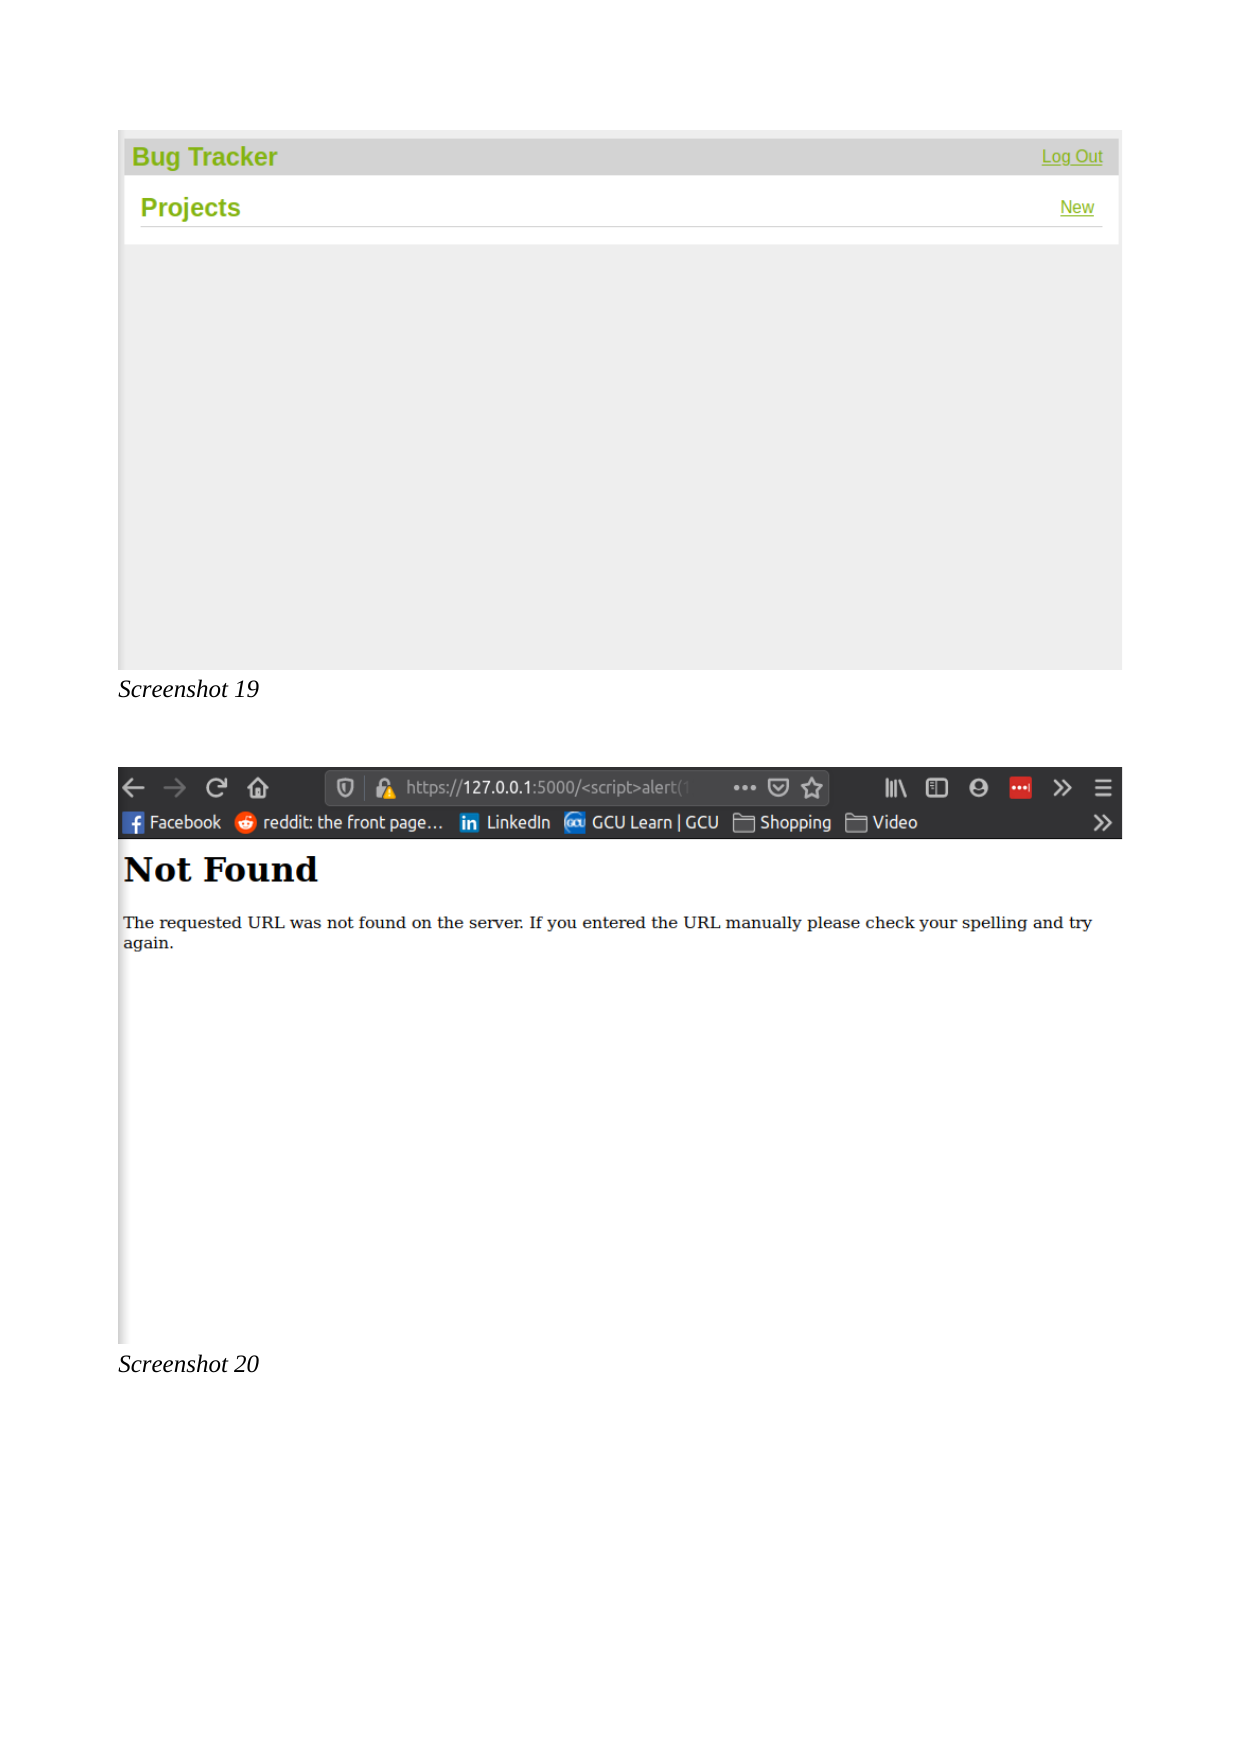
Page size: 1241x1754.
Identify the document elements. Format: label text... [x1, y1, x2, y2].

picture [118, 130, 1123, 670]
text Screenshot 20 [118, 1344, 1122, 1378]
text Screenshot 19 [118, 670, 1122, 703]
picture [118, 767, 1123, 1344]
